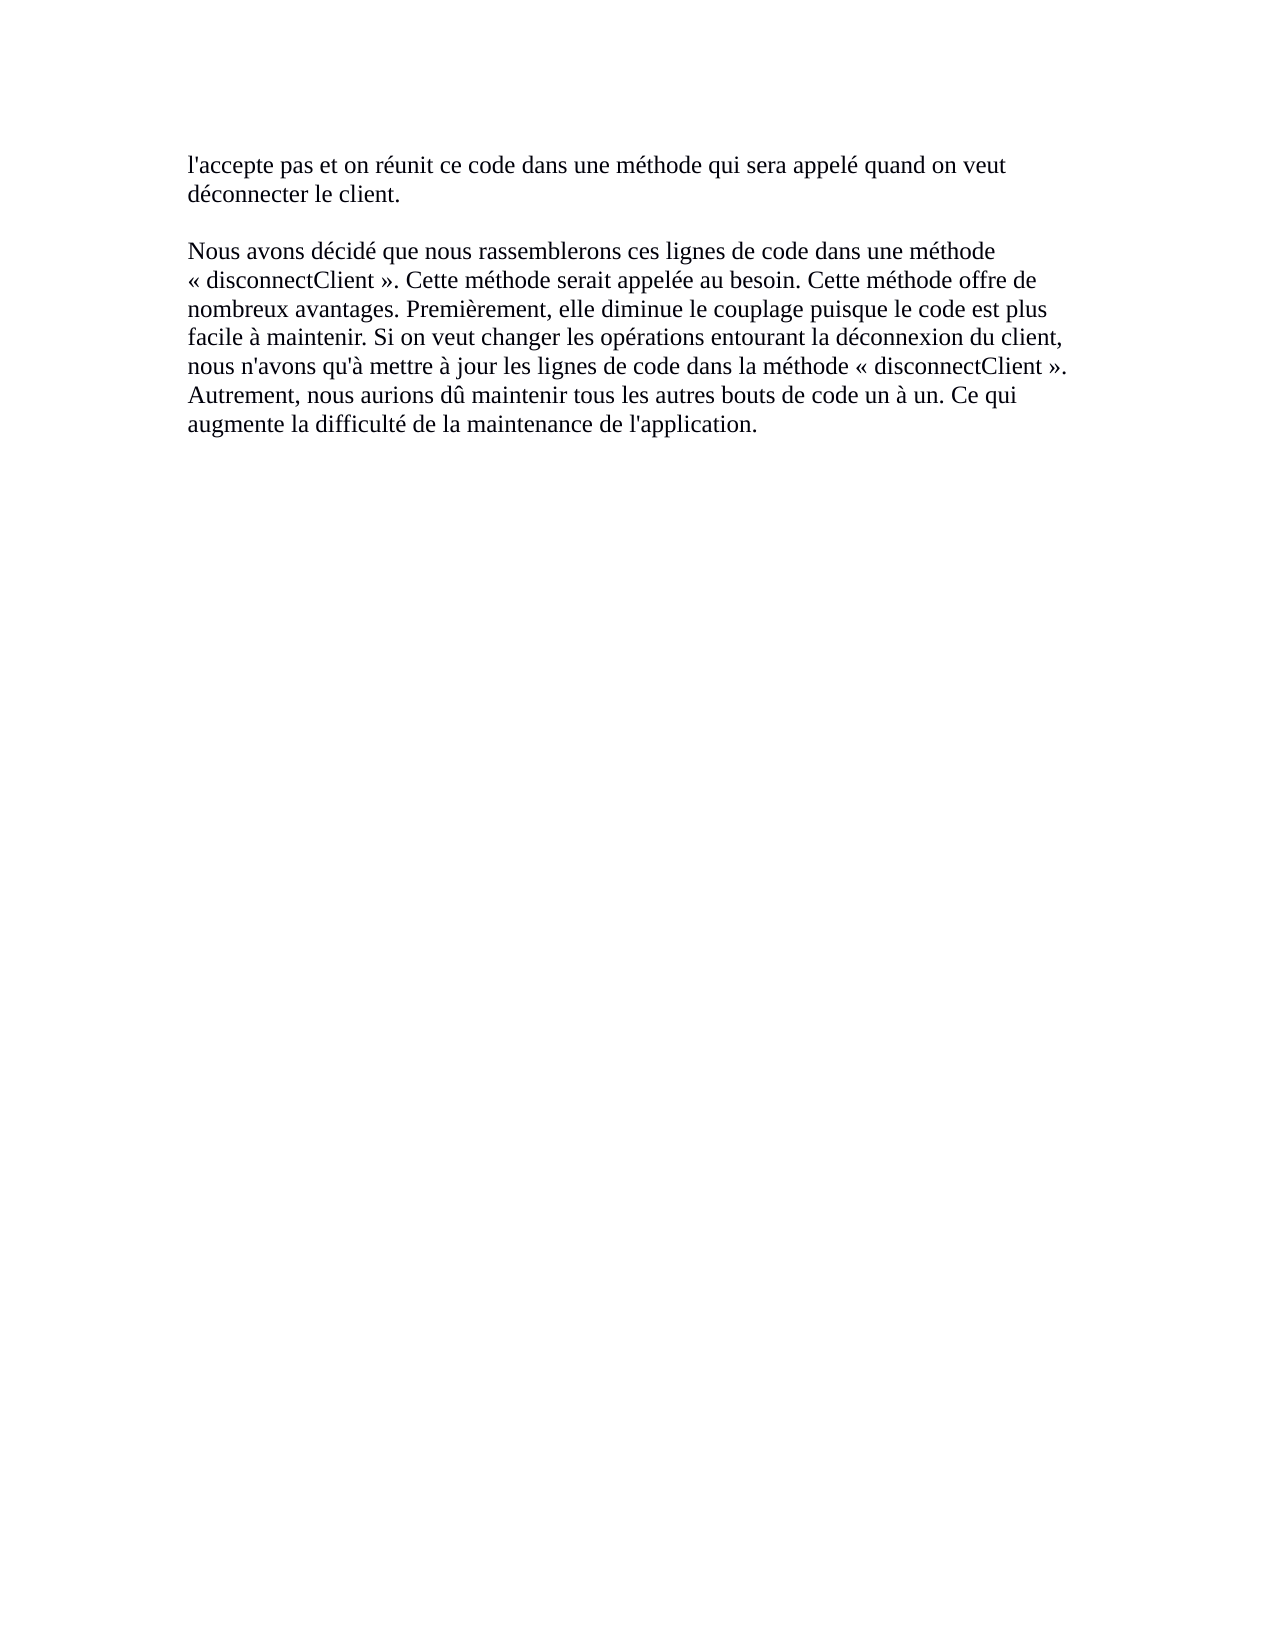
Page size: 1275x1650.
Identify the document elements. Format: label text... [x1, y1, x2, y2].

text l'accepte pas et on réunit ce code dans une méthode qui sera appelé quand on veut déconnecter le client. [187, 150, 1087, 207]
text Nous avons décidé que nous rassemblerons ces lignes de code dans une méthode « disconnectClient ». Cette méthode serait appelée au besoin. Cette méthode offre de nombreux avantages. Premièrement, elle diminue le couplage puisque le code est plus facile à maintenir. Si on veut changer les opérations entourant la déconnexion du client, nous n'avons qu'à mettre à jour les lignes de code dans la méthode « disconnectClient ». Autrement, nous aurions dû maintenir tous les autres bouts de code un à un. Ce qui augmente la difficulté de la maintenance de l'application. [187, 236, 1087, 437]
